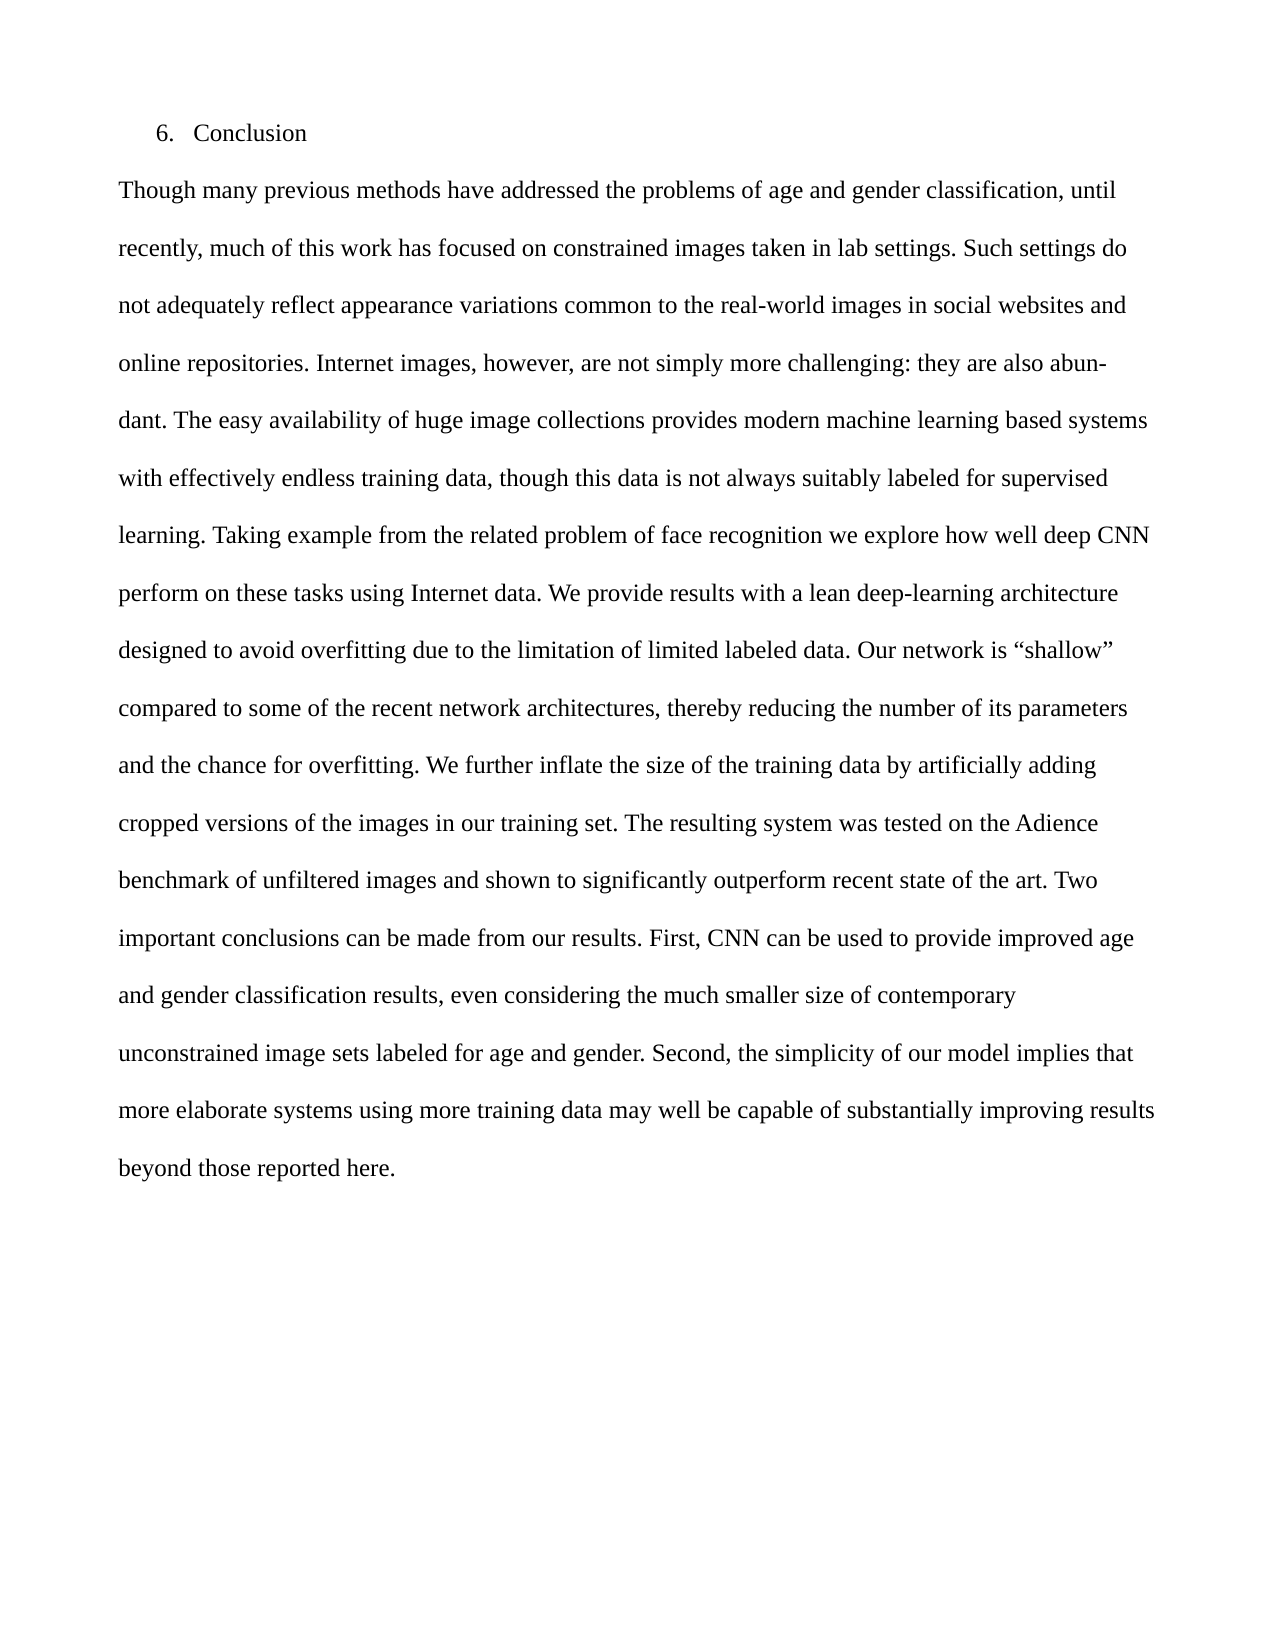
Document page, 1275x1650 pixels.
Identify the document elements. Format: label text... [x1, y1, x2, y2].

text dant. The easy availability of huge image collections provides modern machine learning based systems with effectively endless training data, though this data is not always suitably labeled for supervised learning. Taking example from the related problem of face recognition we explore how well deep CNN perform on these tasks using Internet data. We provide results with a lean deep-learning architecture designed to avoid overfitting due to the limitation of limited labeled data. Our network is “shallow” compared to some of the recent network architectures, thereby reducing the number of its parameters and the chance for overfitting. We further inflate the size of the training data by artificially adding cropped versions of the images in our training set. The resulting system was tested on the Adience benchmark of unfiltered images and shown to significantly outperform recent state of the art. Two important conclusions can be made from our results. First, CNN can be used to provide improved age and gender classification results, even considering the much smaller size of contemporary unconstrained image sets labeled for age and gender. Second, the simplicity of our model implies that more elaborate systems using more training data may well be capable of substantially improving results beyond those reported here. [118, 406, 1157, 1182]
text Though many previous methods have addressed the problems of age and gender classification, until recently, much of this work has focused on constrained images taken in lab settings. Such settings do not adequately reflect appearance variations common to the real-world images in social websites and online repositories. Internet images, however, are not simply more challenging: they are also abun- [118, 176, 1157, 377]
list Conclusion [156, 118, 1157, 147]
